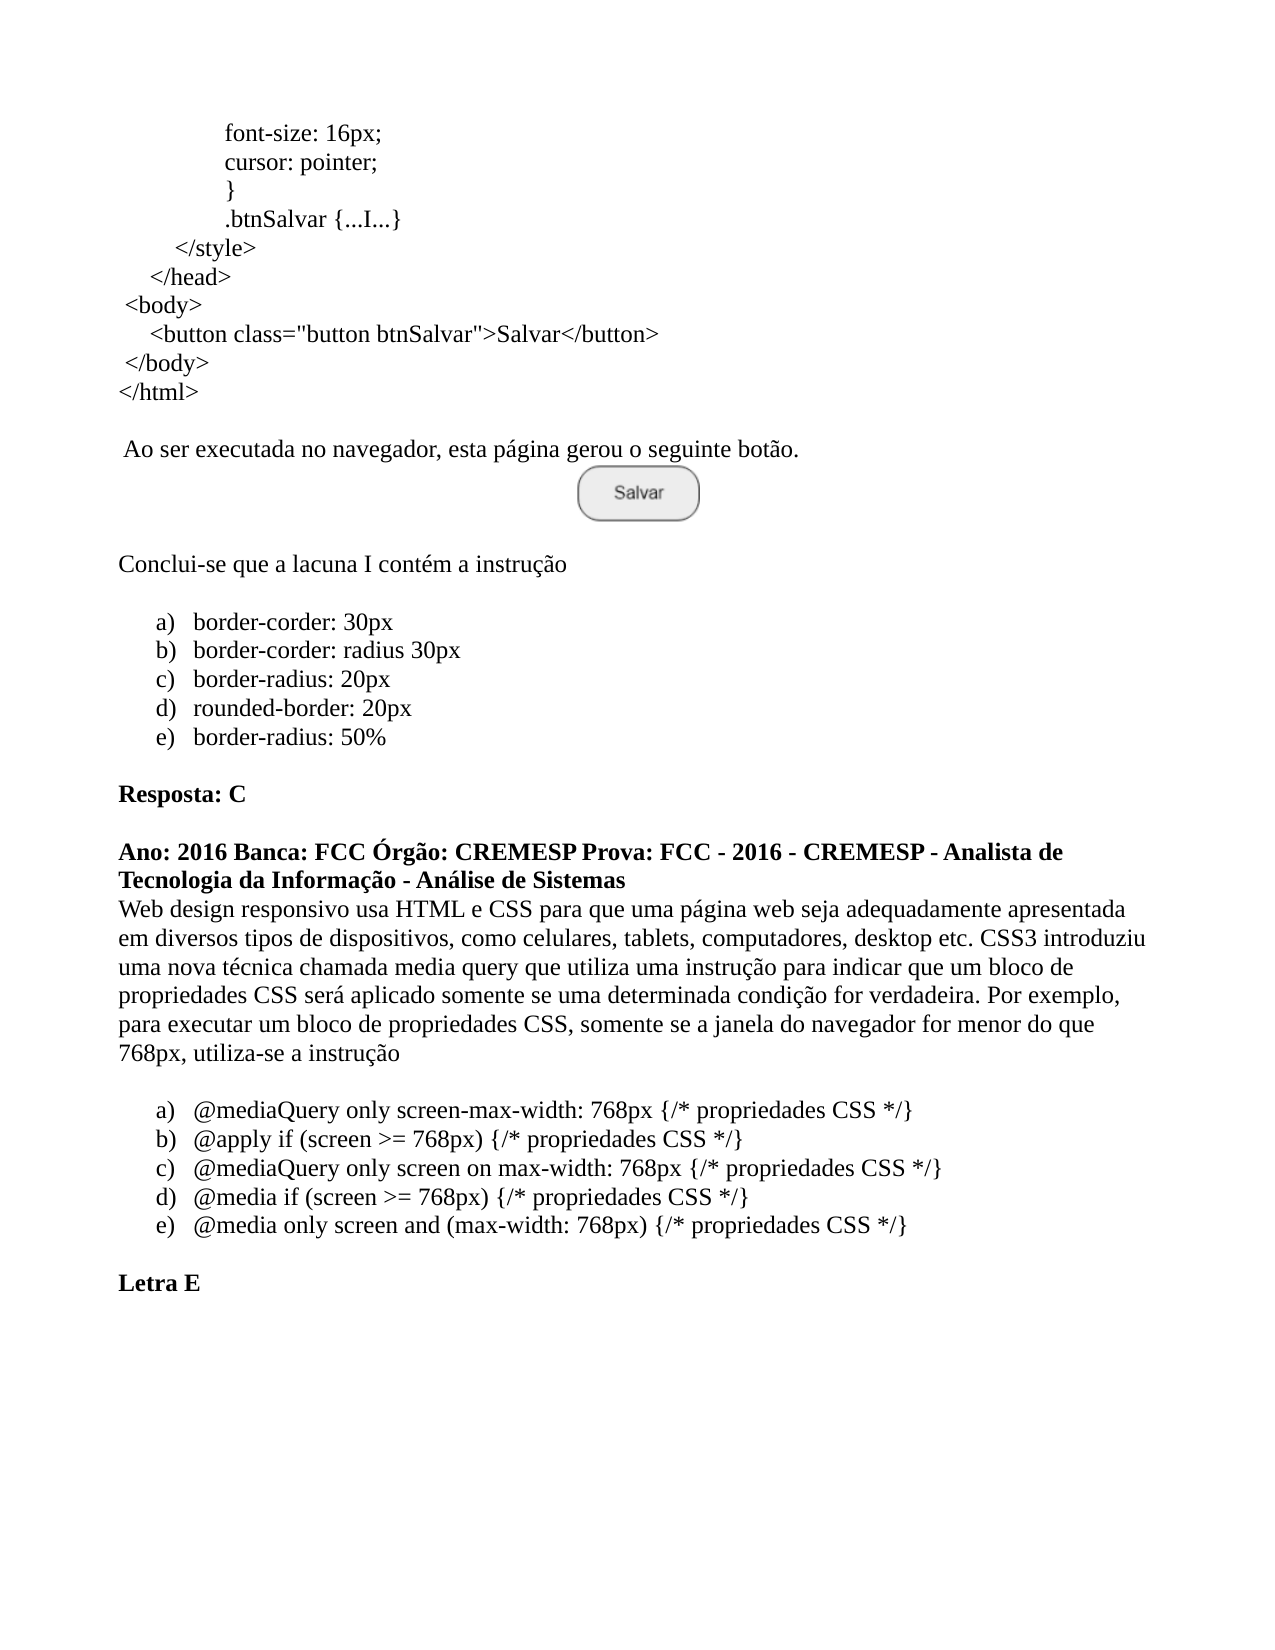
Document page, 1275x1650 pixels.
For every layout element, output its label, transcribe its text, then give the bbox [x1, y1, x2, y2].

list @mediaQuery only screen on max-width: 768px {/* propriedades CSS */} [156, 1153, 1157, 1182]
picture [569, 463, 706, 524]
list border-radius: 50% [156, 722, 1157, 751]
text Letra E [118, 1268, 1157, 1297]
list @mediaQuery only screen-max-width: 768px {/* propriedades CSS */} [156, 1096, 1157, 1124]
text </html> [118, 377, 1157, 406]
text Resposta: C [118, 779, 1157, 808]
text .btnSalvar {...I...} [118, 204, 1157, 233]
text Web design responsivo usa HTML e CSS para que uma página web seja adequadamente apresentada em diversos tipos de dispositivos, como celulares, tablets, computadores, desktop etc. CSS3 introduziu uma nova técnica chamada media query que utiliza uma instrução para indicar que um bloco de propriedades CSS será aplicado somente se uma determinada condição for verdadeira. Por exemplo, para executar um bloco de propriedades CSS, somente se a janela do navegador for menor do que 768px, utiliza-se a instrução [118, 894, 1157, 1067]
list border-corder: 30px [156, 607, 1157, 636]
text } [118, 176, 1157, 204]
list border-corder: radius 30px [156, 636, 1157, 664]
list @media if (screen >= 768px) {/* propriedades CSS */} [156, 1182, 1157, 1211]
text Conclui-se que a lacuna I contém a instrução [118, 549, 1157, 578]
text font-size: 16px; [118, 118, 1157, 147]
text </head> [118, 262, 1157, 291]
list rounded-border: 20px [156, 693, 1157, 722]
text Ao ser executada no navegador, esta página gerou o seguinte botão. [118, 434, 1157, 463]
text cursor: pointer; [118, 147, 1157, 176]
text <body> [118, 291, 1157, 319]
list @media only screen and (max-width: 768px) {/* propriedades CSS */} [156, 1211, 1157, 1239]
list @apply if (screen >= 768px) {/* propriedades CSS */} [156, 1124, 1157, 1153]
text Ano: 2016 Banca: FCC Órgão: CREMESP Prova: FCC - 2016 - CREMESP - Analista de Tecnologia da Informação - Análise de Sistemas [118, 837, 1157, 894]
text </style> [118, 233, 1157, 262]
list border-radius: 20px [156, 664, 1157, 693]
text <button class="button btnSalvar">Salvar</button> [118, 319, 1157, 348]
text </body> [118, 348, 1157, 377]
